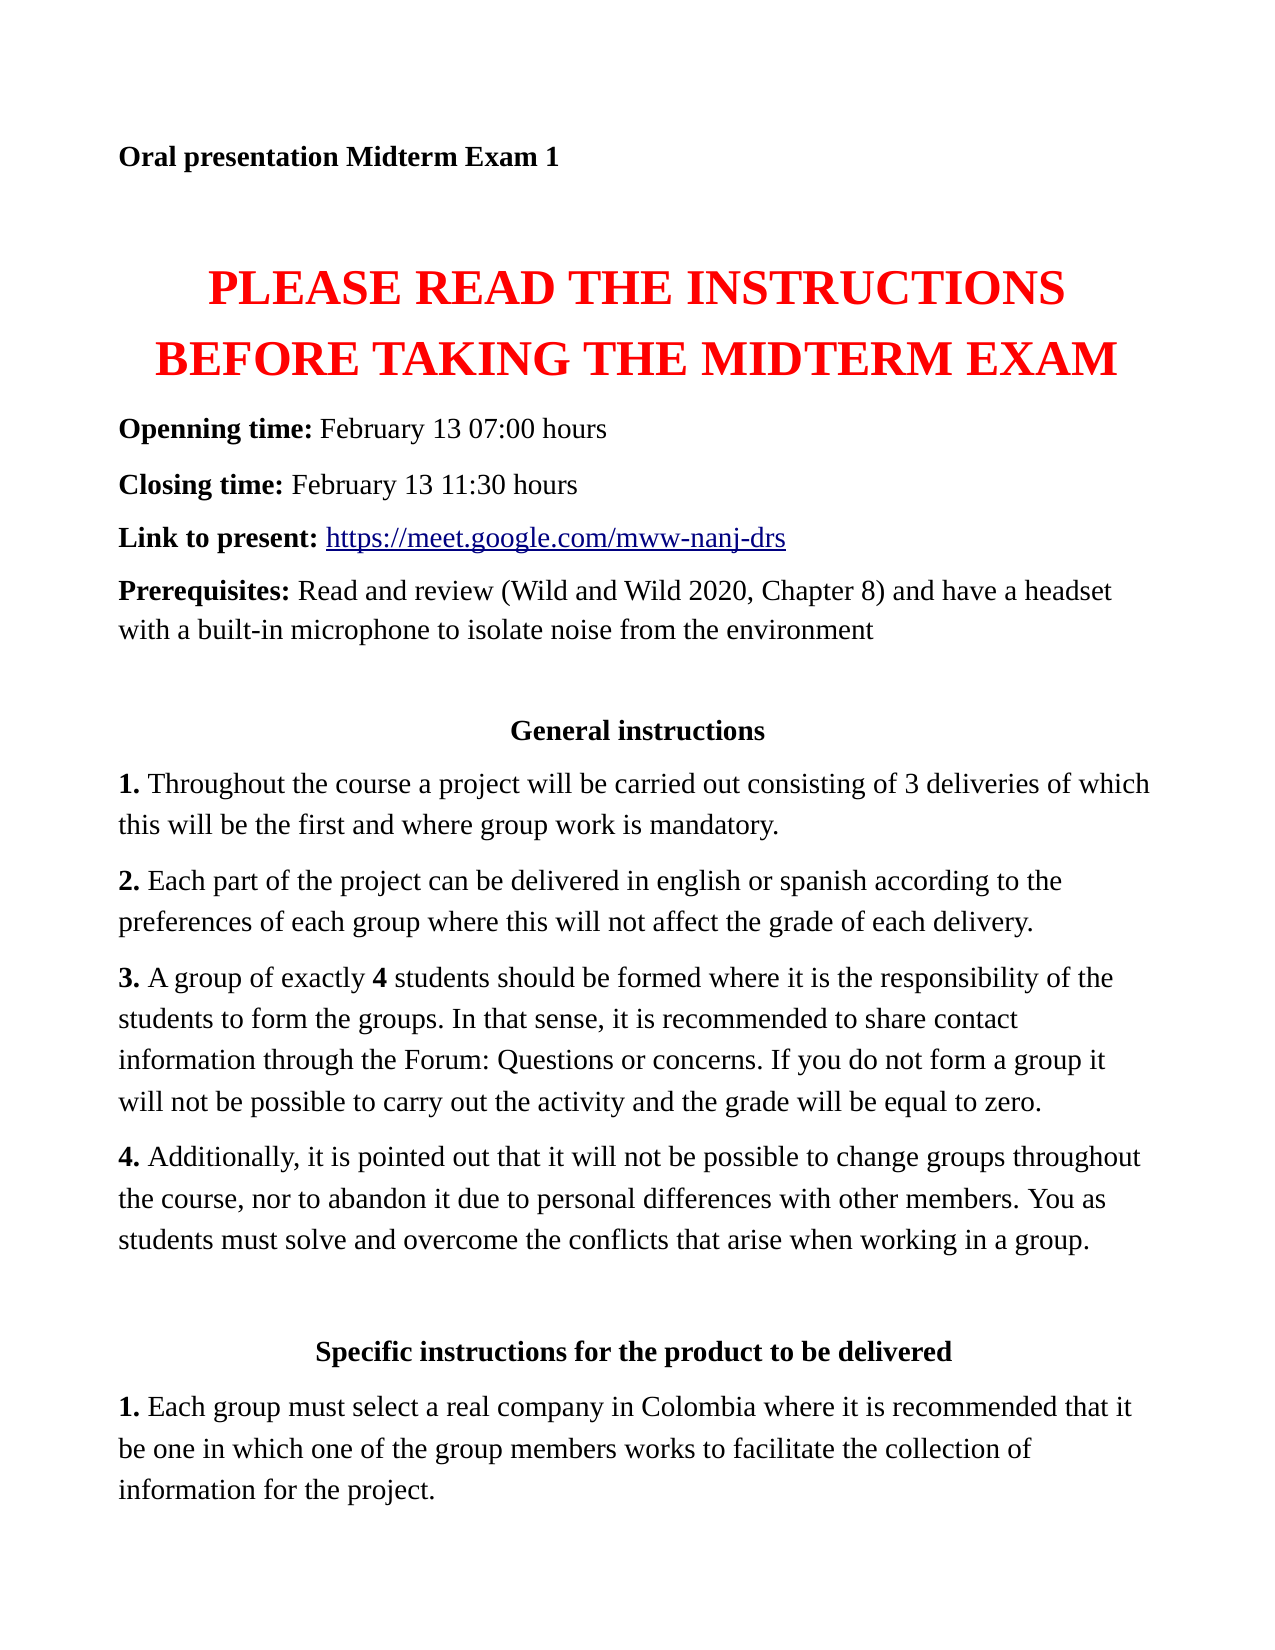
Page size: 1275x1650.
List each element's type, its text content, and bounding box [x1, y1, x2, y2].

text Link to present: https://meet.google.com/mww-nanj-drs [118, 520, 1157, 554]
text Openning time: February 13 07:00 hours [118, 411, 1157, 445]
subtitle PLEASE READ THE INSTRUCTIONS BEFORE TAKING THE MIDTERM EXAM [118, 258, 1157, 386]
text 1. Throughout the course a project will be carried out consisting of 3 deliveries of which this will be the first and where group work is mandatory. [118, 766, 1157, 841]
text 4. Additionally, it is pointed out that it will not be possible to change groups throughout the course, nor to abandon it due to personal differences with other members. You as students must solve and overcome the conflicts that arise when working in a group. [118, 1139, 1157, 1256]
text General instructions [118, 713, 1157, 746]
text 3. A group of exactly 4 students should be formed where it is the responsibility of the students to form the groups. In that sense, it is recommended to share contact information through the Forum: Questions or concerns. If you do not form a group it will not be possible to carry out the activity and the grade will be equal to zero. [118, 960, 1157, 1117]
subtitle Oral presentation Midterm Exam 1 [118, 139, 1157, 172]
text 1. Each group must select a real company in Colombia where it is recommended that it be one in which one of the group members works to facilitate the collection of information for the project. [118, 1389, 1157, 1506]
text 2. Each part of the project can be delivered in english or spanish according to the preferences of each group where this will not affect the grade of each delivery. [118, 863, 1157, 938]
text Prerequisites: Read and review (Wild and Wild 2020, Chapter 8) and have a headset with a built-in microphone to isolate noise from the environment [118, 573, 1157, 646]
text Closing time: February 13 11:30 hours [118, 467, 1157, 501]
text Specific instructions for the product to be delivered [118, 1334, 1157, 1367]
